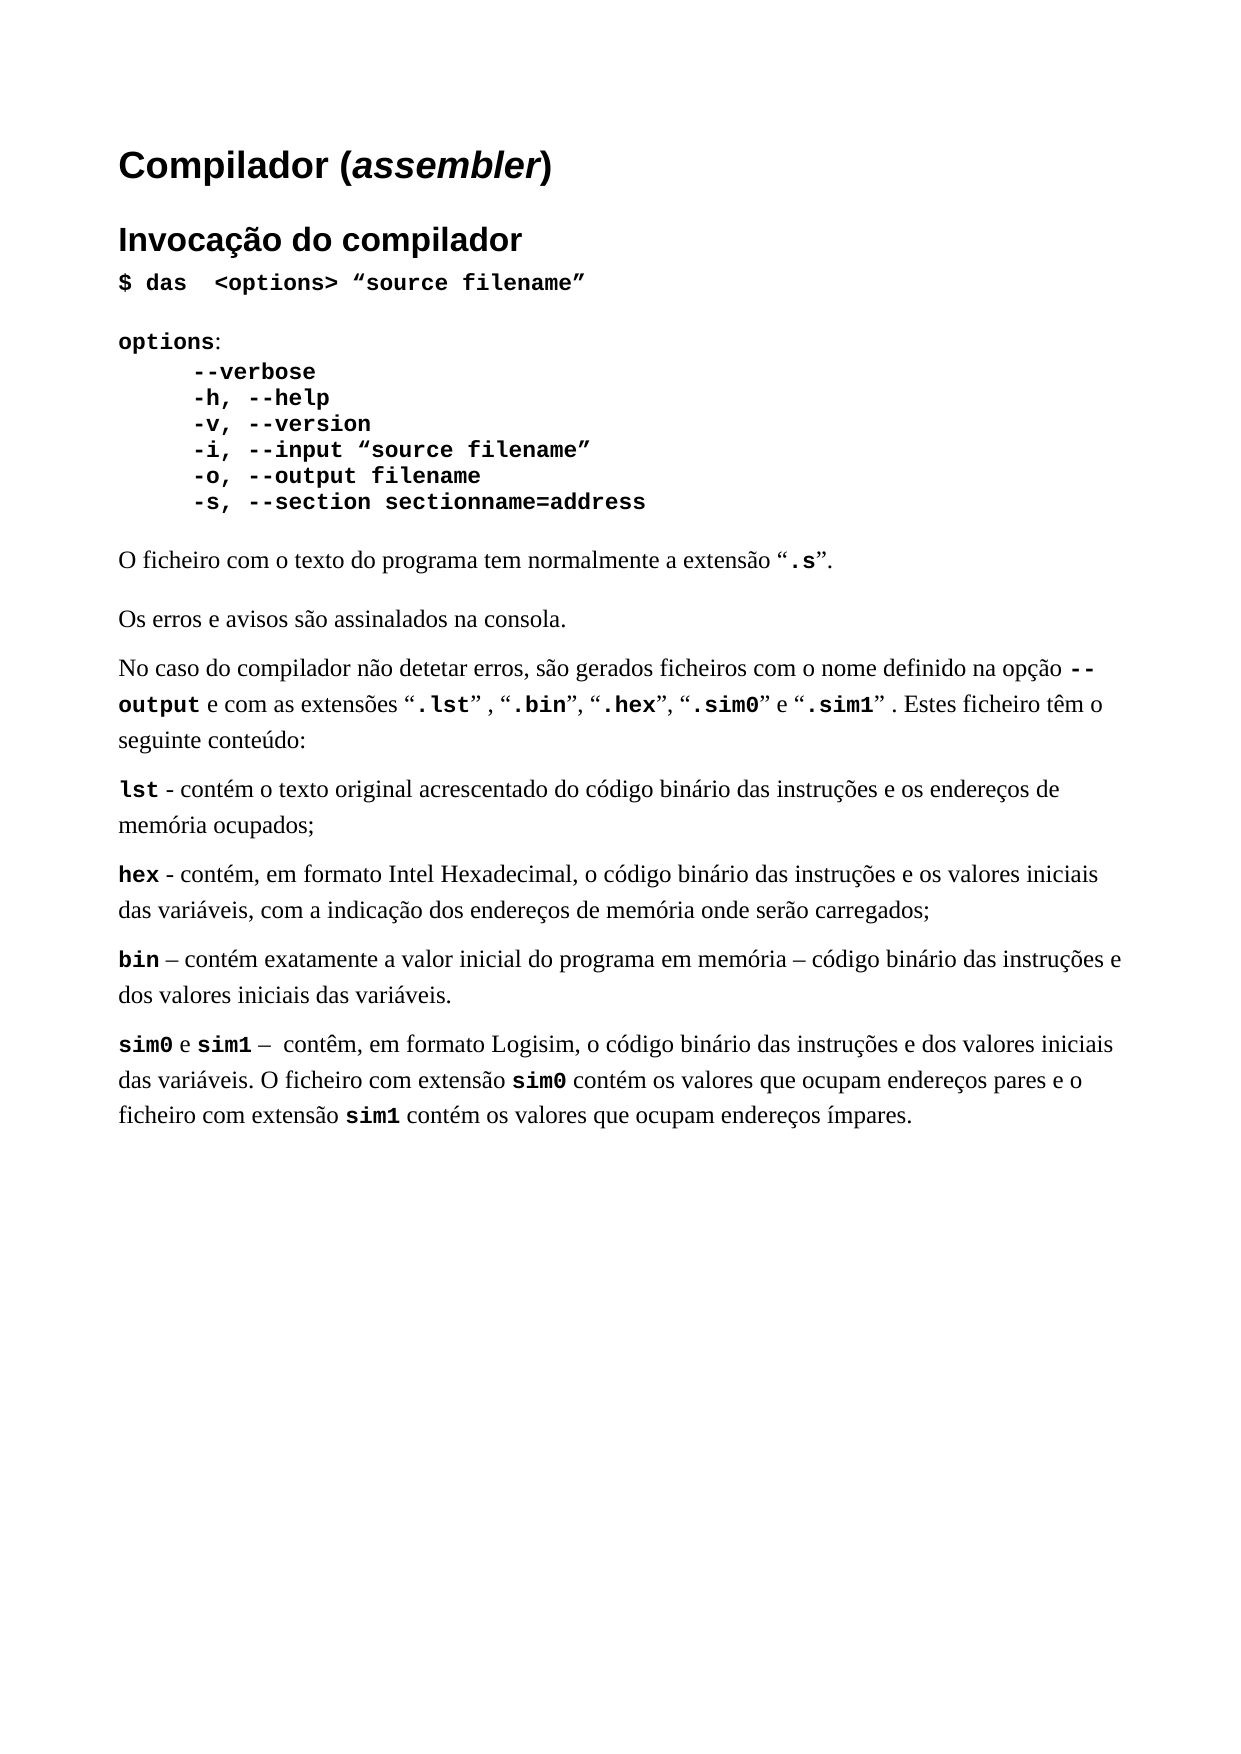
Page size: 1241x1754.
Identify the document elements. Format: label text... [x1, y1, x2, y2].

text No caso do compilador não detetar erros, são gerados ficheiros com o nome definido na opção -- output e com as extensões “.lst” , “.bin”, “.hex”, “.sim0” e “.sim1” . Estes ficheiro têm o seguinte conteúdo: [118, 653, 1122, 753]
subtitle Compilador (assembler) [118, 143, 1122, 187]
text -v, --version [118, 412, 1122, 438]
text sim0 e sim1 – contêm, em formato Logisim, o código binário das instruções e dos valores iniciais das variáveis. O ficheiro com extensão sim0 contém os valores que ocupam endereços pares e o ficheiro com extensão sim1 contém os valores que ocupam endereços ímpares. [118, 1029, 1122, 1131]
text $ das <options> “source filename” [118, 271, 1122, 297]
text --verbose [118, 356, 1122, 386]
text options: [118, 326, 1122, 356]
text -s, --section sectionname=address [118, 490, 1122, 516]
text Os erros e avisos são assinalados na consola. [118, 604, 1122, 632]
text lst - contém o texto original acrescentado do código binário das instruções e os endereços de memória ocupados; [118, 774, 1122, 838]
text -i, --input “source filename” [118, 438, 1122, 464]
text hex - contém, em formato Intel Hexadecimal, o código binário das instruções e os valores iniciais das variáveis, com a indicação dos endereços de memória onde serão carregados; [118, 859, 1122, 923]
text -h, --help [118, 386, 1122, 412]
text O ficheiro com o texto do programa tem normalmente a extensão “.s”. [118, 545, 1122, 575]
text bin – contém exatamente a valor inicial do programa em memória – código binário das instruções e dos valores iniciais das variáveis. [118, 944, 1122, 1008]
subtitle Invocação do compilador [118, 220, 1122, 259]
text -o, --output filename [118, 464, 1122, 490]
